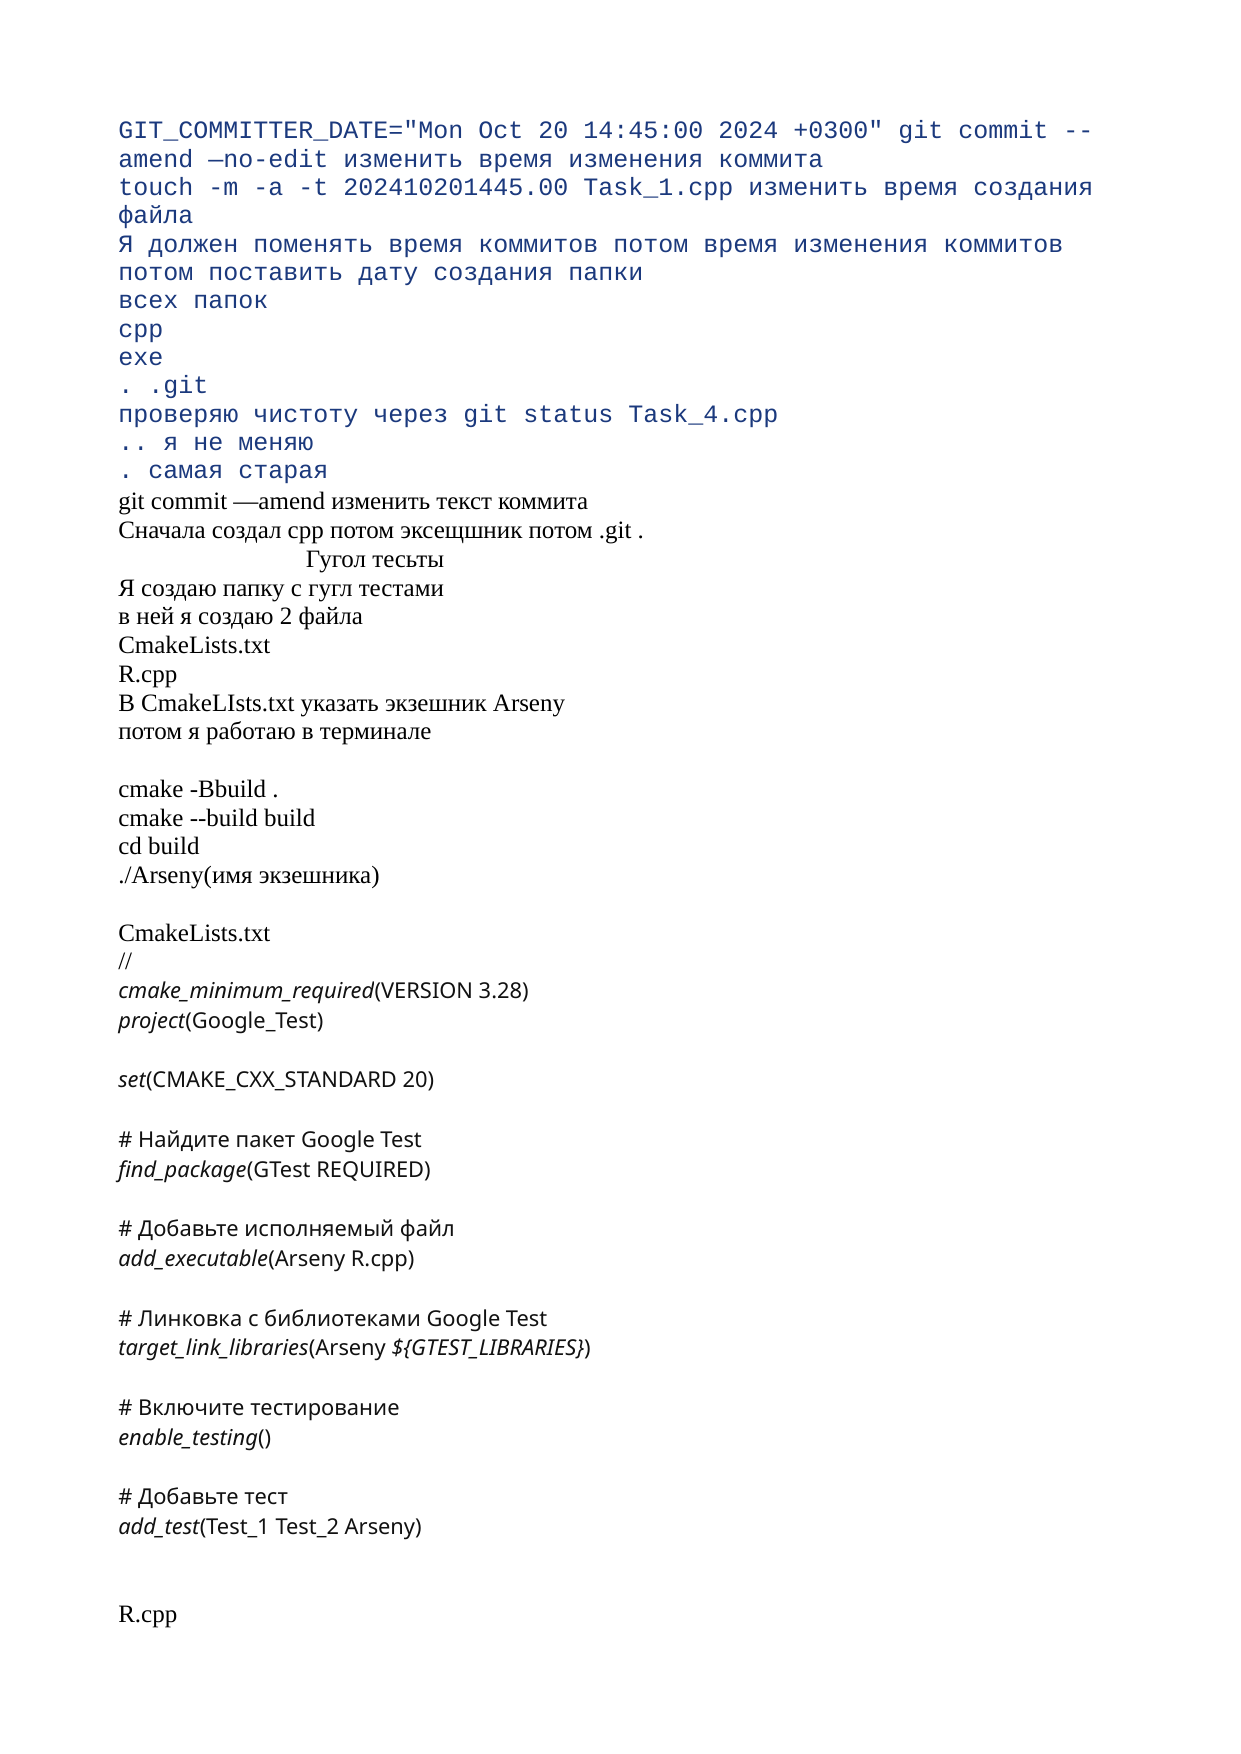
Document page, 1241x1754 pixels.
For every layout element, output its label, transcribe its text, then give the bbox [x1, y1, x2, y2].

text target_link_libraries(Arseny ${GTEST_LIBRARIES}) [118, 1332, 1122, 1362]
text # Линковка с библиотеками Google Test [118, 1302, 1122, 1332]
text cmake -Bbuild . [118, 774, 1122, 803]
text touch -m -a -t 202410201445.00 Task_1.cpp изменить время создания файла [118, 175, 1122, 231]
text set(CMAKE_CXX_STANDARD 20) [118, 1064, 1122, 1094]
text add_executable(Arseny R.cpp) [118, 1243, 1122, 1273]
text CmakeLists.txt [118, 630, 1122, 659]
text . самая старая [118, 458, 1122, 486]
text cd build [118, 831, 1122, 860]
text Гугол тесьты [118, 544, 1122, 573]
text Сначала создал cpp потом эксещшник потом .git . [118, 515, 1122, 544]
text find_package(GTest REQUIRED) [118, 1154, 1122, 1183]
text ./Arseny(имя экзешника) [118, 860, 1122, 889]
text всех папок [118, 288, 1122, 316]
text enable_testing() [118, 1422, 1122, 1451]
text проверяю чистоту через git status Task_4.cpp [118, 401, 1122, 430]
text .. я не меняю [118, 430, 1122, 458]
text Я должен поменять время коммитов потом время изменения коммитов [118, 231, 1122, 260]
text # Найдите пакет Google Test [118, 1124, 1122, 1154]
text Я создаю папку с гугл тестами [118, 573, 1122, 601]
text # Добавьте тест [118, 1481, 1122, 1511]
text git commit —amend изменить текст коммита [118, 486, 1122, 515]
text R.cpp [118, 1599, 1122, 1628]
text add_test(Test_1 Test_2 Arseny) [118, 1511, 1122, 1541]
text cmake_minimum_required(VERSION 3.28) [118, 975, 1122, 1005]
text # Добавьте исполняемый файл [118, 1213, 1122, 1243]
text CmakeLists.txt [118, 918, 1122, 946]
text cpp [118, 316, 1122, 345]
text потом поставить дату создания папки [118, 260, 1122, 288]
text В CmakeLIsts.txt указать экзешник Arseny [118, 688, 1122, 716]
text GIT_COMMITTER_DATE="Mon Oct 20 14:45:00 2024 +0300" git commit --amend —no-edit изменить время изменения коммита [118, 118, 1122, 175]
text cmake --build build [118, 803, 1122, 831]
text exe [118, 345, 1122, 373]
text . .git [118, 373, 1122, 401]
text # Включите тестирование [118, 1392, 1122, 1422]
text потом я работаю в терминале [118, 716, 1122, 745]
text // [118, 946, 1122, 975]
text в ней я создаю 2 файла [118, 601, 1122, 630]
text R.cpp [118, 659, 1122, 688]
text project(Google_Test) [118, 1005, 1122, 1035]
